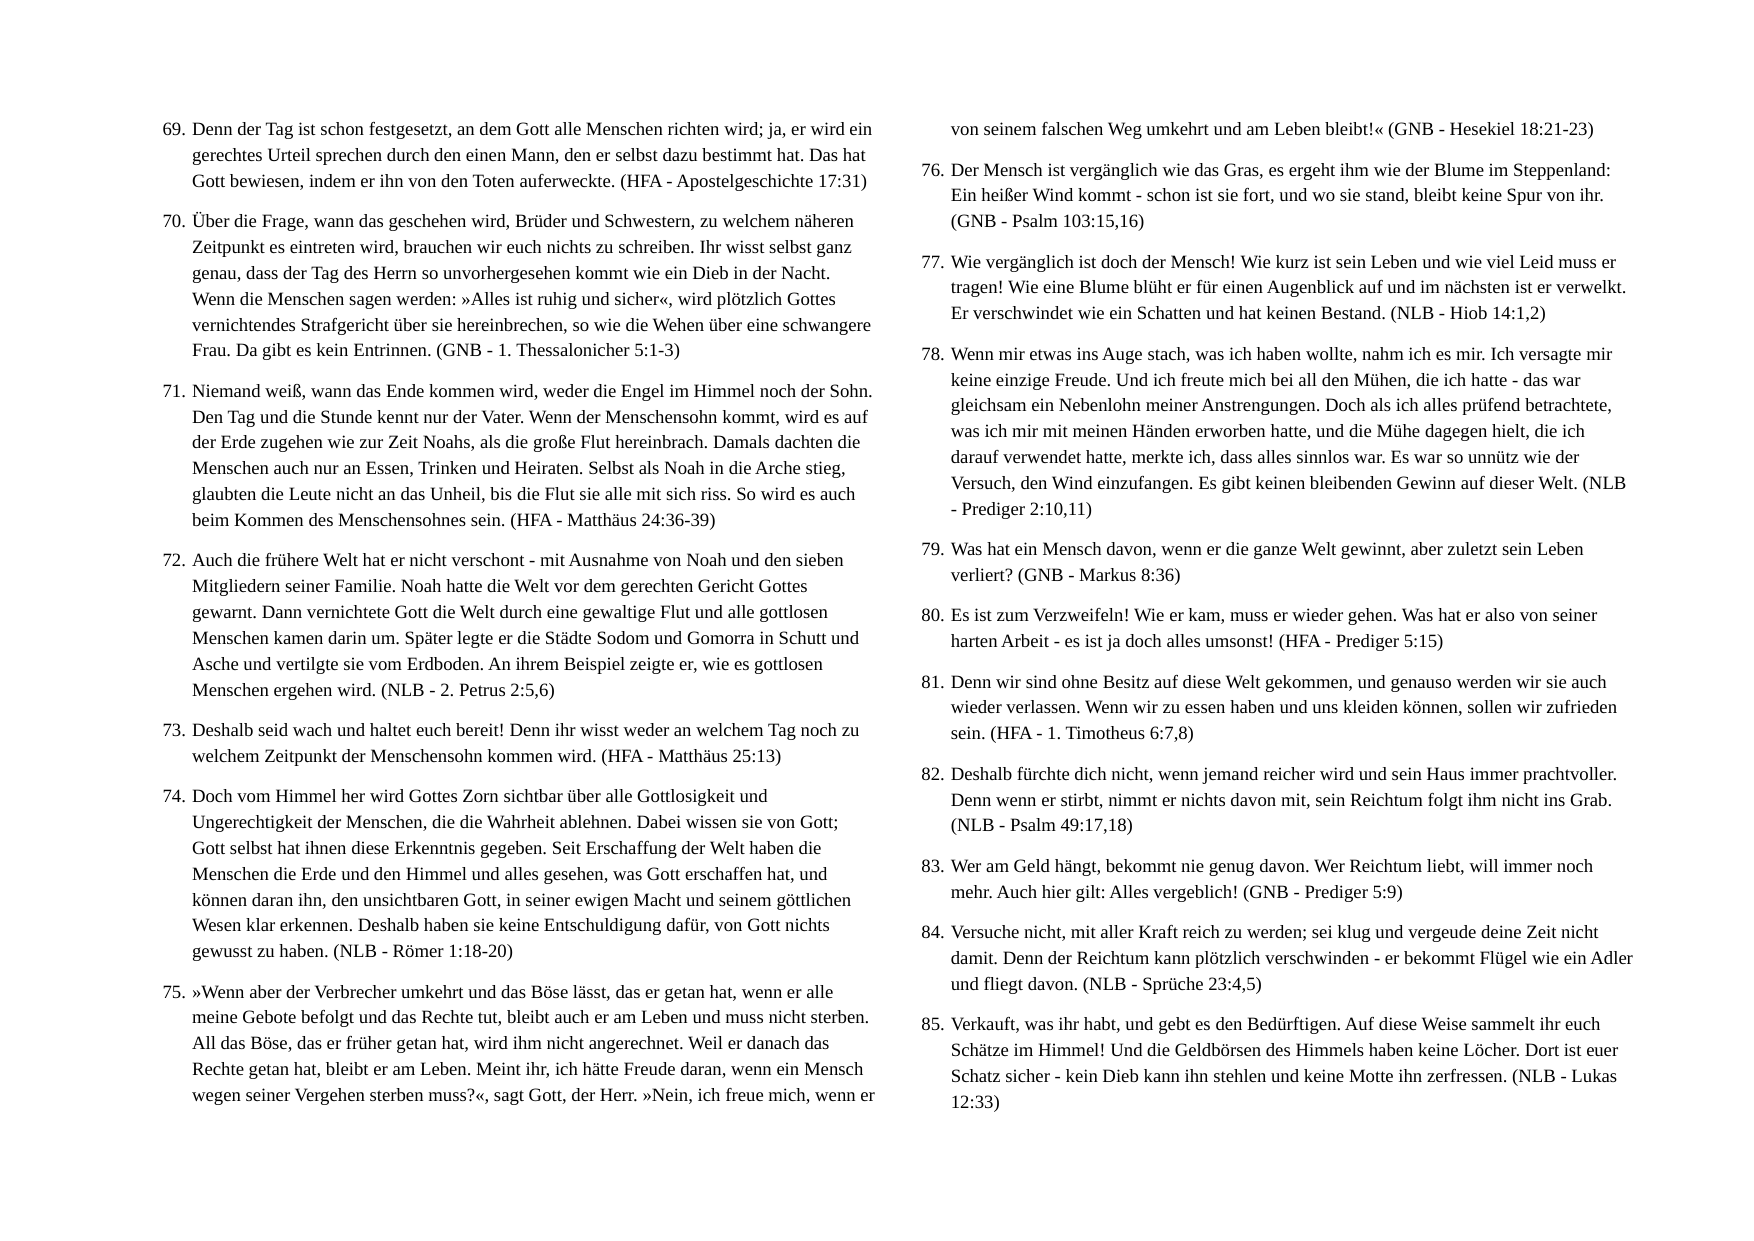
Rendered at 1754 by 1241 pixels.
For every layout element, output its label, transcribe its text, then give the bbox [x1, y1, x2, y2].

list Wer am Geld hängt, bekommt nie genug davon. Wer Reichtum liebt, will immer noch mehr. Auch hier gilt: Alles vergeblich! (GNB - Prediger 5:9) [921, 855, 1636, 902]
list Doch vom Himmel her wird Gottes Zorn sichtbar über alle Gottlosigkeit und Ungerechtigkeit der Menschen, die die Wahrheit ablehnen. Dabei wissen sie von Gott; Gott selbst hat ihnen diese Erkenntnis gegeben. Seit Erschaffung der Welt haben die Menschen die Erde und den Himmel und alles gesehen, was Gott erschaffen hat, und können daran ihn, den unsichtbaren Gott, in seiner ewigen Macht und seinem göttlichen Wesen klar erkennen. Deshalb haben sie keine Entschuldigung dafür, von Gott nichts gewusst zu haben. (NLB - Römer 1:18-20) [162, 785, 877, 962]
list »Wenn aber der Verbrecher umkehrt und das Böse lässt, das er getan hat, wenn er alle meine Gebote befolgt und das Rechte tut, bleibt auch er am Leben und muss nicht sterben. All das Böse, das er früher getan hat, wird ihm nicht angerechnet. Weil er danach das Rechte getan hat, bleibt er am Leben. Meint ihr, ich hätte Freude daran, wenn ein Mensch wegen seiner Vergehen sterben muss?«, sagt Gott, der Herr. »Nein, ich freue mich, wenn er [162, 981, 877, 1106]
list Über die Frage, wann das geschehen wird, Brüder und Schwestern, zu welchem näheren Zeitpunkt es eintreten wird, brauchen wir euch nichts zu schreiben. Ihr wisst selbst ganz genau, dass der Tag des Herrn so unvorhergesehen kommt wie ein Dieb in der Nacht. Wenn die Menschen sagen werden: »Alles ist ruhig und sicher«, wird plötzlich Gottes vernichtendes Strafgericht über sie hereinbrechen, so wie die Wehen über eine schwangere Frau. Da gibt es kein Entrinnen. (GNB - 1. Thessalonicher 5:1-3) [162, 210, 877, 361]
list Denn wir sind ohne Besitz auf diese Welt gekommen, und genauso werden wir sie auch wieder verlassen. Wenn wir zu essen haben und uns kleiden können, sollen wir zufrieden sein. (HFA - 1. Timotheus 6:7,8) [921, 671, 1636, 744]
list Denn der Tag ist schon festgesetzt, an dem Gott alle Menschen richten wird; ja, er wird ein gerechtes Urteil sprechen durch den einen Mann, den er selbst dazu bestimmt hat. Das hat Gott bewiesen, indem er ihn von den Toten auferweckte. (HFA - Apostelgeschichte 17:31) [162, 118, 877, 191]
list Versuche nicht, mit aller Kraft reich zu werden; sei klug und vergeude deine Zeit nicht damit. Denn der Reichtum kann plötzlich verschwinden - er bekommt Flügel wie ein Adler und fliegt davon. (NLB - Sprüche 23:4,5) [921, 921, 1636, 994]
list Deshalb fürchte dich nicht, wenn jemand reicher wird und sein Haus immer prachtvoller. Denn wenn er stirbt, nimmt er nichts davon mit, sein Reichtum folgt ihm nicht ins Grab. (NLB - Psalm 49:17,18) [921, 763, 1636, 836]
list Deshalb seid wach und haltet euch bereit! Denn ihr wisst weder an welchem Tag noch zu welchem Zeitpunkt der Menschensohn kommen wird. (HFA - Matthäus 25:13) [162, 719, 877, 766]
list Auch die frühere Welt hat er nicht verschont - mit Ausnahme von Noah und den sieben Mitgliedern seiner Familie. Noah hatte die Welt vor dem gerechten Gericht Gottes gewarnt. Dann vernichtete Gott die Welt durch eine gewaltige Flut und alle gottlosen Menschen kamen darin um. Später legte er die Städte Sodom und Gomorra in Schutt und Asche und vertilgte sie vom Erdboden. An ihrem Beispiel zeigte er, wie es gottlosen Menschen ergehen wird. (NLB - 2. Petrus 2:5,6) [162, 549, 877, 700]
list Niemand weiß, wann das Ende kommen wird, weder die Engel im Himmel noch der Sohn. Den Tag und die Stunde kennt nur der Vater. Wenn der Menschensohn kommt, wird es auf der Erde zugehen wie zur Zeit Noahs, als die große Flut hereinbrach. Damals dachten die Menschen auch nur an Essen, Trinken und Heiraten. Selbst als Noah in die Arche stieg, glaubten die Leute nicht an das Unheil, bis die Flut sie alle mit sich riss. So wird es auch beim Kommen des Menschensohnes sein. (HFA - Matthäus 24:36-39) [162, 380, 877, 531]
list Was hat ein Mensch davon, wenn er die ganze Welt gewinnt, aber zuletzt sein Leben verliert? (GNB - Markus 8:36) [921, 538, 1636, 586]
list Verkauft, was ihr habt, und gebt es den Bedürftigen. Auf diese Weise sammelt ihr euch Schätze im Himmel! Und die Geldbörsen des Himmels haben keine Löcher. Dort ist euer Schatz sicher - kein Dieb kann ihn stehlen und keine Motte ihn zerfressen. (NLB - Lukas 12:33) [921, 1013, 1636, 1112]
list von seinem falschen Weg umkehrt und am Leben bleibt!« (GNB - Hesekiel 18:21-23) [921, 118, 1636, 140]
list Wie vergänglich ist doch der Mensch! Wie kurz ist sein Leben und wie viel Leid muss er tragen! Wie eine Blume blüht er für einen Augenblick auf und im nächsten ist er verwelkt. Er verschwindet wie ein Schatten und hat keinen Bestand. (NLB - Hiob 14:1,2) [921, 251, 1636, 324]
list Es ist zum Verzweifeln! Wie er kam, muss er wieder gehen. Was hat er also von seiner harten Arbeit - es ist ja doch alles umsonst! (HFA - Prediger 5:15) [921, 604, 1636, 652]
list Der Mensch ist vergänglich wie das Gras, es ergeht ihm wie der Blume im Steppenland: Ein heißer Wind kommt - schon ist sie fort, und wo sie stand, bleibt keine Spur von ihr. (GNB - Psalm 103:15,16) [921, 158, 1636, 232]
list Wenn mir etwas ins Auge stach, was ich haben wollte, nahm ich es mir. Ich versagte mir keine einzige Freude. Und ich freute mich bei all den Mühen, die ich hatte - das war gleichsam ein Nebenlohn meiner Anstrengungen. Doch als ich alles prüfend betrachtete, was ich mir mit meinen Händen erworben hatte, und die Mühe dagegen hielt, die ich darauf verwendet hatte, merkte ich, dass alles sinnlos war. Es war so unnütz wie der Versuch, den Wind einzufangen. Es gibt keinen bleibenden Gewinn auf dieser Welt. (NLB - Prediger 2:10,11) [921, 343, 1636, 519]
